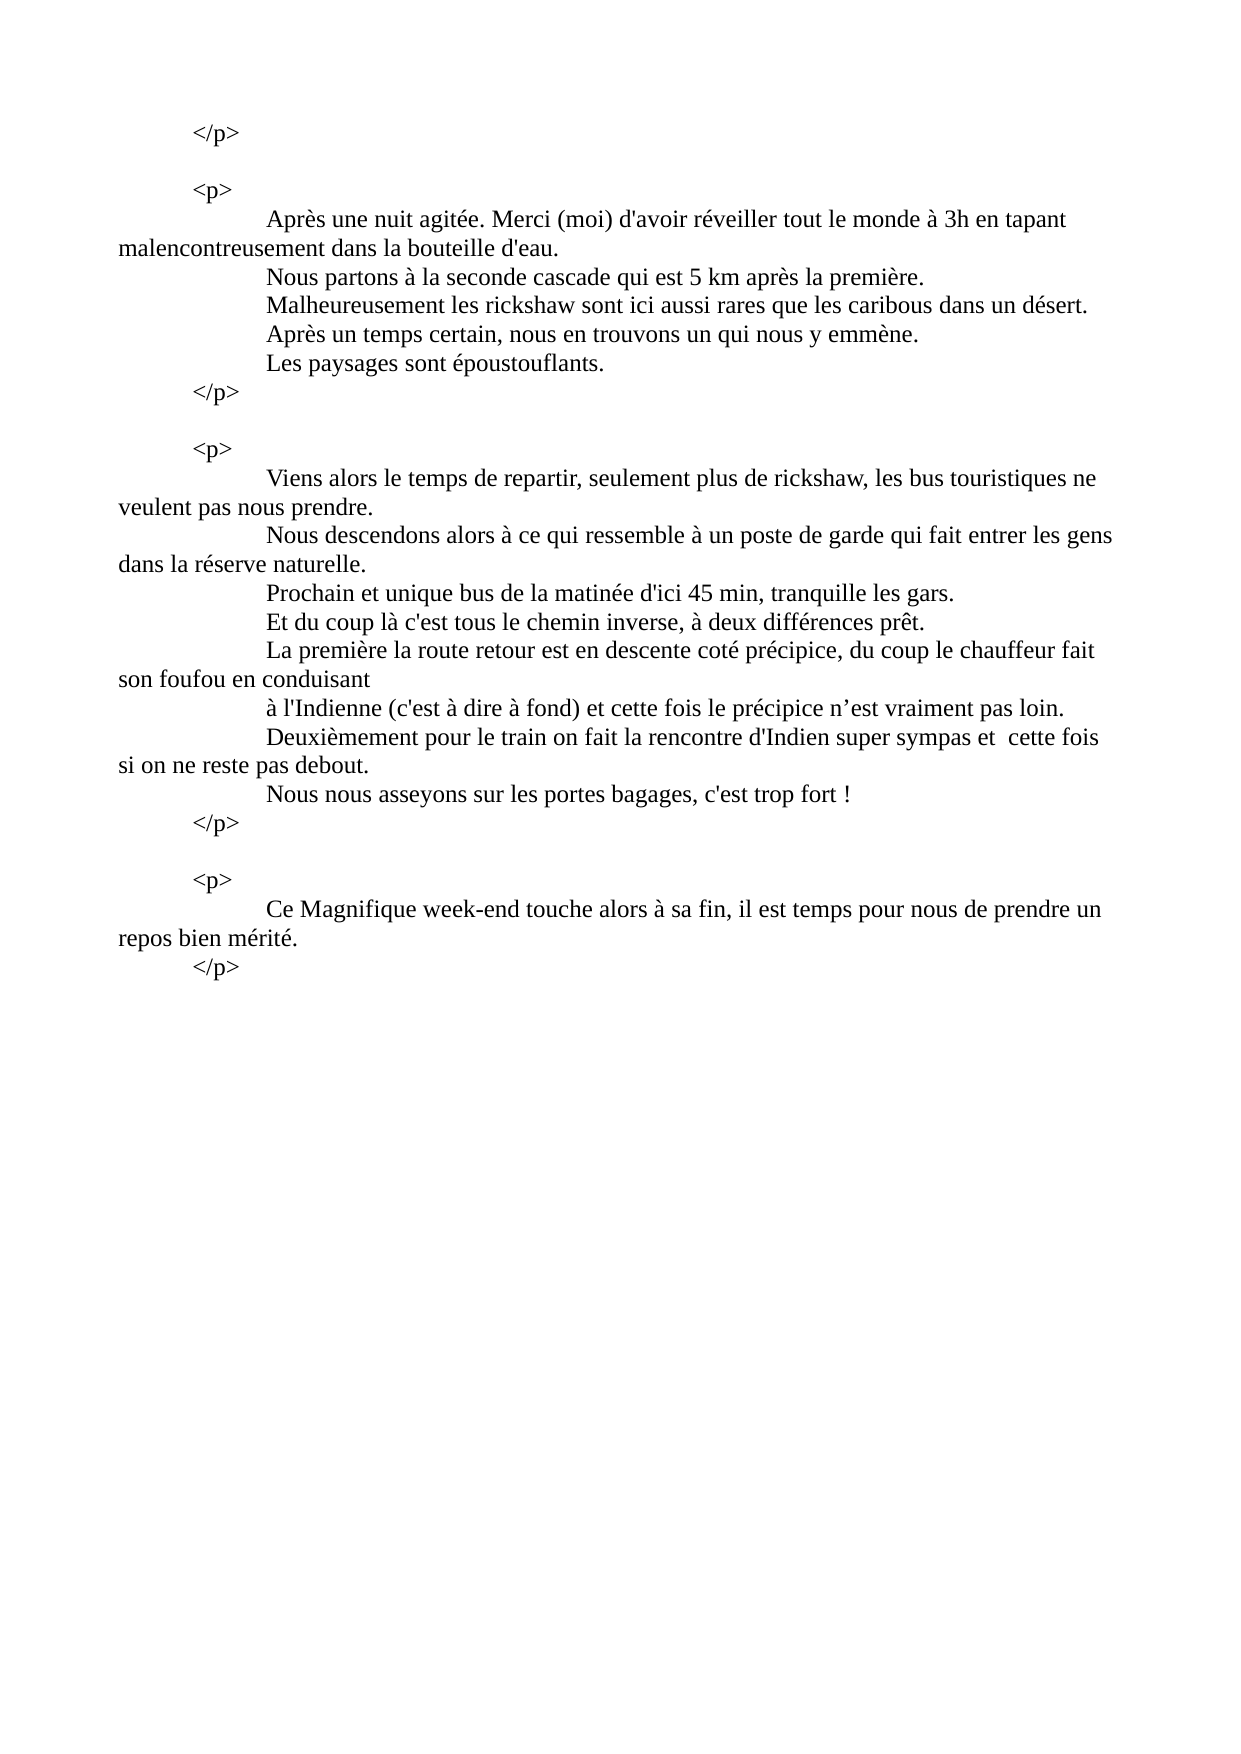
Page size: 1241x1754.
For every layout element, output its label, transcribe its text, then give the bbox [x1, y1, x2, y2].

text Prochain et unique bus de la matinée d'ici 45 min, tranquille les gars. [118, 578, 1122, 607]
text </p> [118, 808, 1122, 837]
text Malheureusement les rickshaw sont ici aussi rares que les caribous dans un désert. [118, 291, 1122, 319]
text <p> [118, 866, 1122, 894]
text à l'Indienne (c'est à dire à fond) et cette fois le précipice n’est vraiment pas loin. [118, 693, 1122, 722]
text </p> [118, 952, 1122, 981]
text Et du coup là c'est tous le chemin inverse, à deux différences prêt. [118, 607, 1122, 636]
text Ce Magnifique week-end touche alors à sa fin, il est temps pour nous de prendre un repos bien mérité. [118, 894, 1122, 952]
text Deuxièmement pour le train on fait la rencontre d'Indien super sympas et cette fois si on ne reste pas debout. [118, 722, 1122, 779]
text </p> [118, 118, 1122, 147]
text Après un temps certain, nous en trouvons un qui nous y emmène. [118, 319, 1122, 348]
text Nous partons à la seconde cascade qui est 5 km après la première. [118, 262, 1122, 291]
text Nous descendons alors à ce qui ressemble à un poste de garde qui fait entrer les gens dans la réserve naturelle. [118, 521, 1122, 578]
text <p> [118, 176, 1122, 204]
text Nous nous asseyons sur les portes bagages, c'est trop fort ! [118, 779, 1122, 808]
text </p> [118, 377, 1122, 406]
text Les paysages sont époustouflants. [118, 348, 1122, 377]
text La première la route retour est en descente coté précipice, du coup le chauffeur fait son foufou en conduisant [118, 636, 1122, 693]
text <p> [118, 434, 1122, 463]
text Viens alors le temps de repartir, seulement plus de rickshaw, les bus touristiques ne veulent pas nous prendre. [118, 463, 1122, 521]
text Après une nuit agitée. Merci (moi) d'avoir réveiller tout le monde à 3h en tapant malencontreusement dans la bouteille d'eau. [118, 204, 1122, 262]
